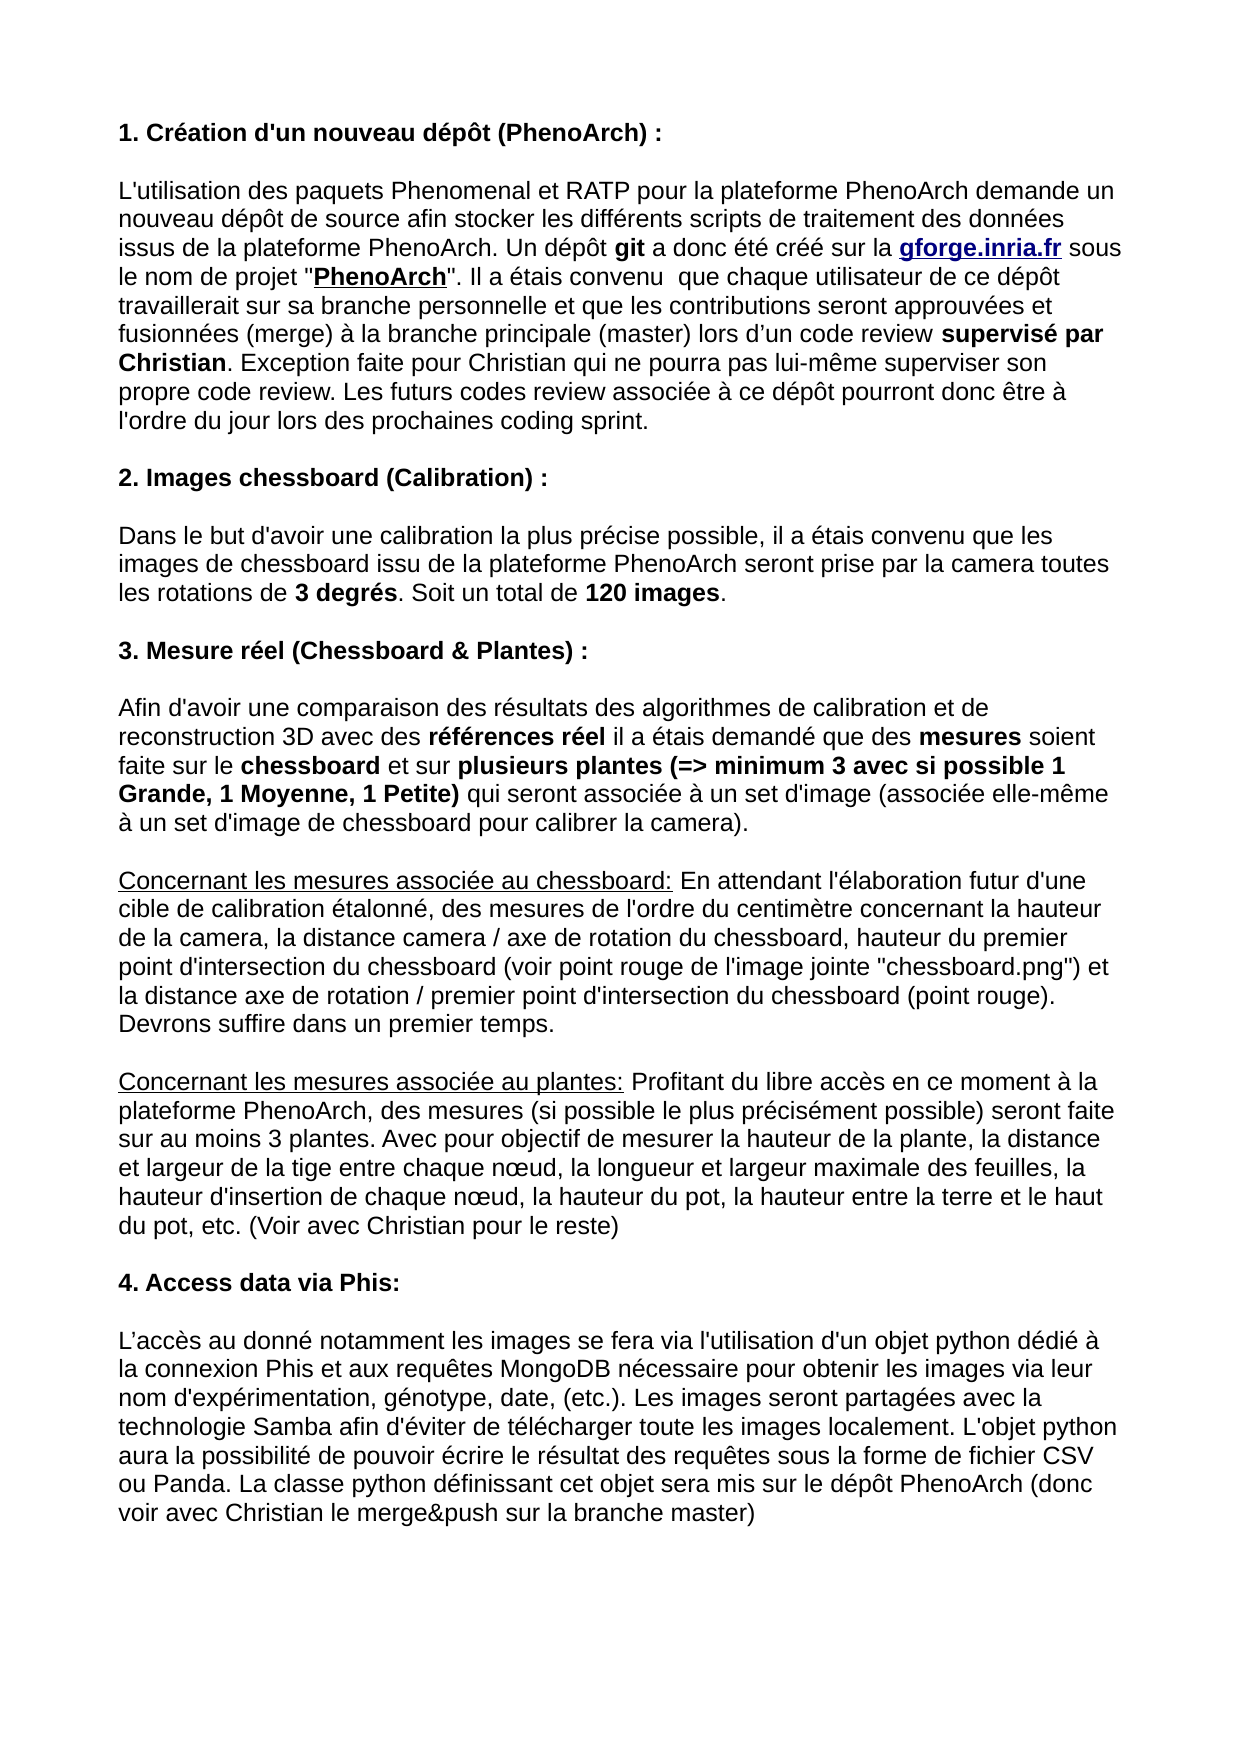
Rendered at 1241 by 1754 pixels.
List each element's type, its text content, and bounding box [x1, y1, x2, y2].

text Concernant les mesures associée au plantes: Profitant du libre accès en ce moment à la plateforme PhenoArch, des mesures (si possible le plus précisément possible) seront faite sur au moins 3 plantes. Avec pour objectif de mesurer la hauteur de la plante, la distance et largeur de la tige entre chaque nœud, la longueur et largeur maximale des feuilles, la hauteur d'insertion de chaque nœud, la hauteur du pot, la hauteur entre la terre et le haut du pot, etc. (Voir avec Christian pour le reste) 4. Access data via Phis: L’accès au donné notamment les images se fera via l'utilisation d'un objet python dédié à la connexion Phis et aux requêtes MongoDB nécessaire pour obtenir les images via leur nom d'expérimentation, génotype, date, (etc.). Les images seront partagées avec la technologie Samba afin d'éviter de télécharger toute les images localement. L'objet python aura la possibilité de pouvoir écrire le résultat des requêtes sous la forme de fichier CSV ou Panda. La classe python définissant cet objet sera mis sur le dépôt PhenoArch (donc voir avec Christian le merge&push sur la branche master) [118, 1067, 1122, 1613]
text L'utilisation des paquets Phenomenal et RATP pour la plateforme PhenoArch demande un nouveau dépôt de source afin stocker les différents scripts de traitement des données issus de la plateforme PhenoArch. Un dépôt git a donc été créé sur la gforge.inria.fr sous le nom de projet "PhenoArch". Il a étais convenu que chaque utilisateur de ce dépôt travaillerait sur sa branche personnelle et que les contributions seront approuvées et fusionnées (merge) à la branche principale (master) lors d’un code review supervisé par Christian. Exception faite pour Christian qui ne pourra pas lui-même superviser son propre code review. Les futurs codes review associée à ce dépôt pourront donc être à l'ordre du jour lors des prochaines coding sprint. [118, 176, 1122, 434]
text 1. Création d'un nouveau dépôt (PhenoArch) : [118, 118, 1122, 147]
text 2. Images chessboard (Calibration) : Dans le but d'avoir une calibration la plus précise possible, il a étais convenu que les images de chessboard issu de la plateforme PhenoArch seront prise par la camera toutes les rotations de 3 degrés. Soit un total de 120 images. 3. Mesure réel (Chessboard & Plantes) : Afin d'avoir une comparaison des résultats des algorithmes de calibration et de reconstruction 3D avec des références réel il a étais demandé que des mesures soient faite sur le chessboard et sur plusieurs plantes (=> minimum 3 avec si possible 1 Grande, 1 Moyenne, 1 Petite) qui seront associée à un set d'image (associée elle-même à un set d'image de chessboard pour calibrer la camera). Concernant les mesures associée au chessboard: En attendant l'élaboration futur d'une cible de calibration étalonné, des mesures de l'ordre du centimètre concernant la hauteur de la camera, la distance camera / axe de rotation du chessboard, hauteur du premier point d'intersection du chessboard (voir point rouge de l'image jointe "chessboard.png") et la distance axe de rotation / premier point d'intersection du chessboard (point rouge). Devrons suffire dans un premier temps. [118, 463, 1122, 1038]
